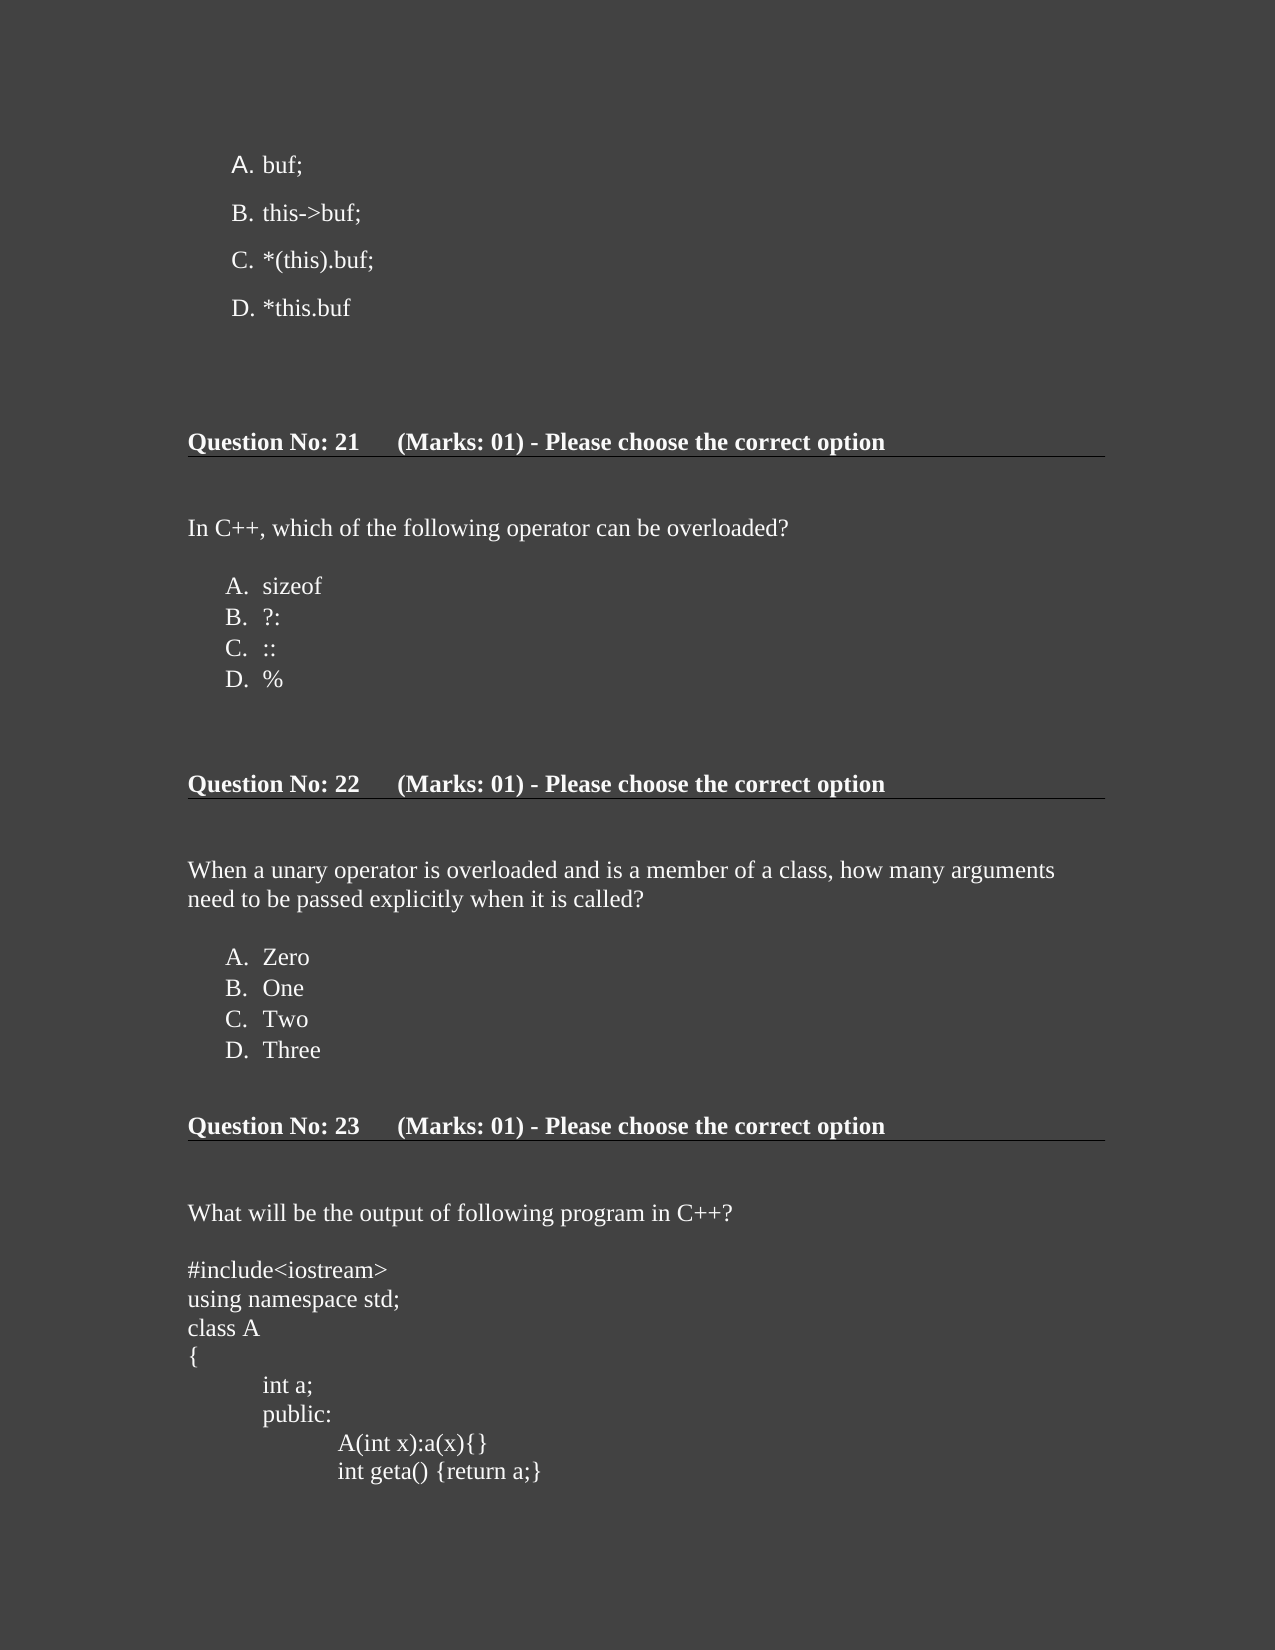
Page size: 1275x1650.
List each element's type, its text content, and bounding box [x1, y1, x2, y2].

text In C++, which of the following operator can be overloaded? [187, 513, 1087, 542]
list *this.buf [231, 293, 1087, 322]
text A(int x):a(x){} [187, 1428, 1087, 1456]
text When a unary operator is overloaded and is a member of a class, how many arguments need to be passed explicitly when it is called? [187, 856, 1087, 913]
text Question No: 22 (Marks: 01) - Please choose the correct option [187, 769, 1087, 798]
text using namespace std; [187, 1284, 1087, 1313]
list ?: [225, 602, 1087, 631]
list Three [225, 1035, 1087, 1064]
text #include<iostream> [187, 1255, 1087, 1284]
list % [225, 664, 1087, 693]
text Question No: 21 (Marks: 01) - Please choose the correct option [187, 427, 1087, 456]
text Question No: 23 (Marks: 01) - Please choose the correct option [187, 1111, 1087, 1140]
list One [225, 973, 1087, 1002]
text What will be the output of following program in C++? [187, 1198, 1087, 1226]
text int geta() {return a;} [187, 1456, 1087, 1485]
text int a; [187, 1370, 1087, 1399]
list Zero [225, 942, 1087, 971]
text public: [187, 1399, 1087, 1428]
list :: [225, 633, 1087, 662]
text { [187, 1341, 1087, 1370]
text class A [187, 1313, 1087, 1341]
list Two [225, 1004, 1087, 1033]
list buf; [231, 150, 1087, 179]
list *(this).buf; [231, 246, 1087, 274]
list this->buf; [231, 198, 1087, 227]
list sizeof [225, 571, 1087, 600]
